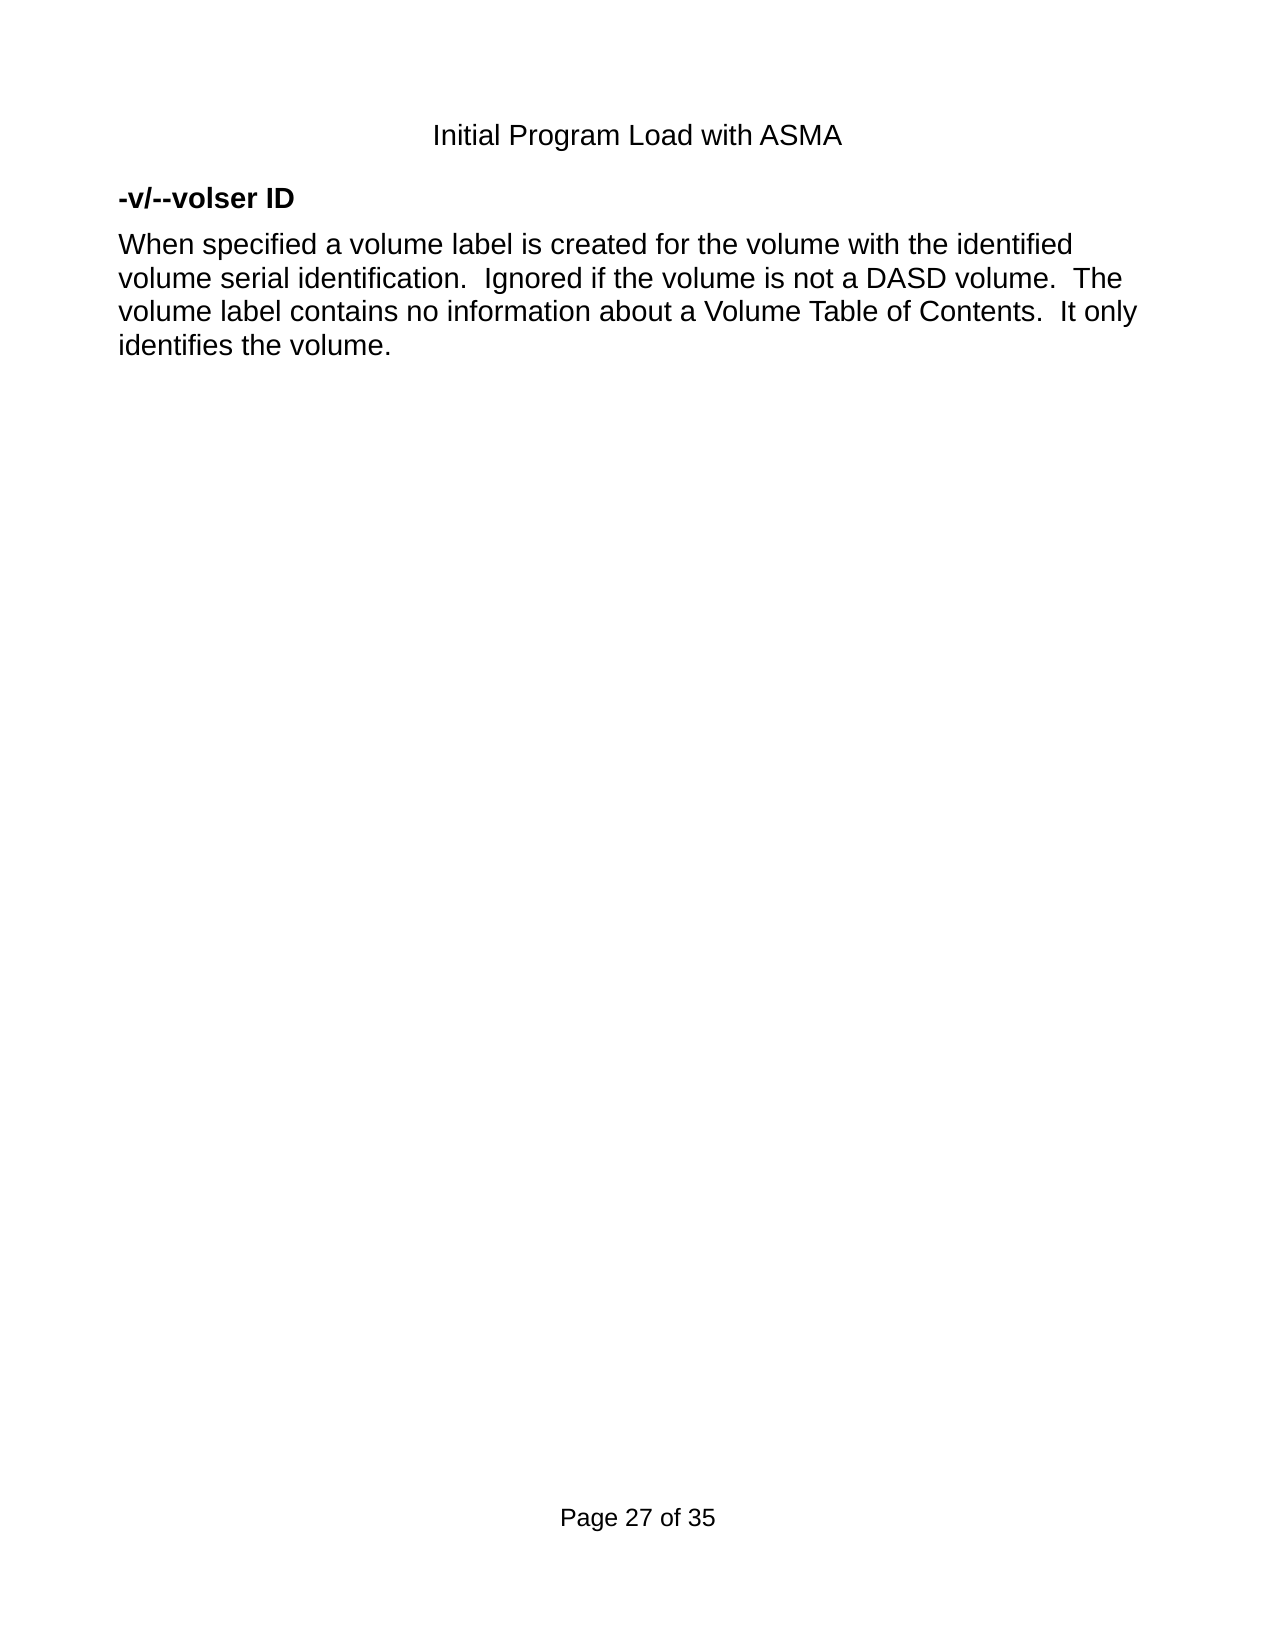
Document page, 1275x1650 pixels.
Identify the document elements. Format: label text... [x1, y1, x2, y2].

text When specified a volume label is created for the volume with the identified volume serial identification. Ignored if the volume is not a DASD volume. The volume label contains no information about a Volume Table of Contents. It only identifies the volume. [118, 227, 1157, 361]
subtitle -v/--volser ID [118, 181, 1157, 215]
